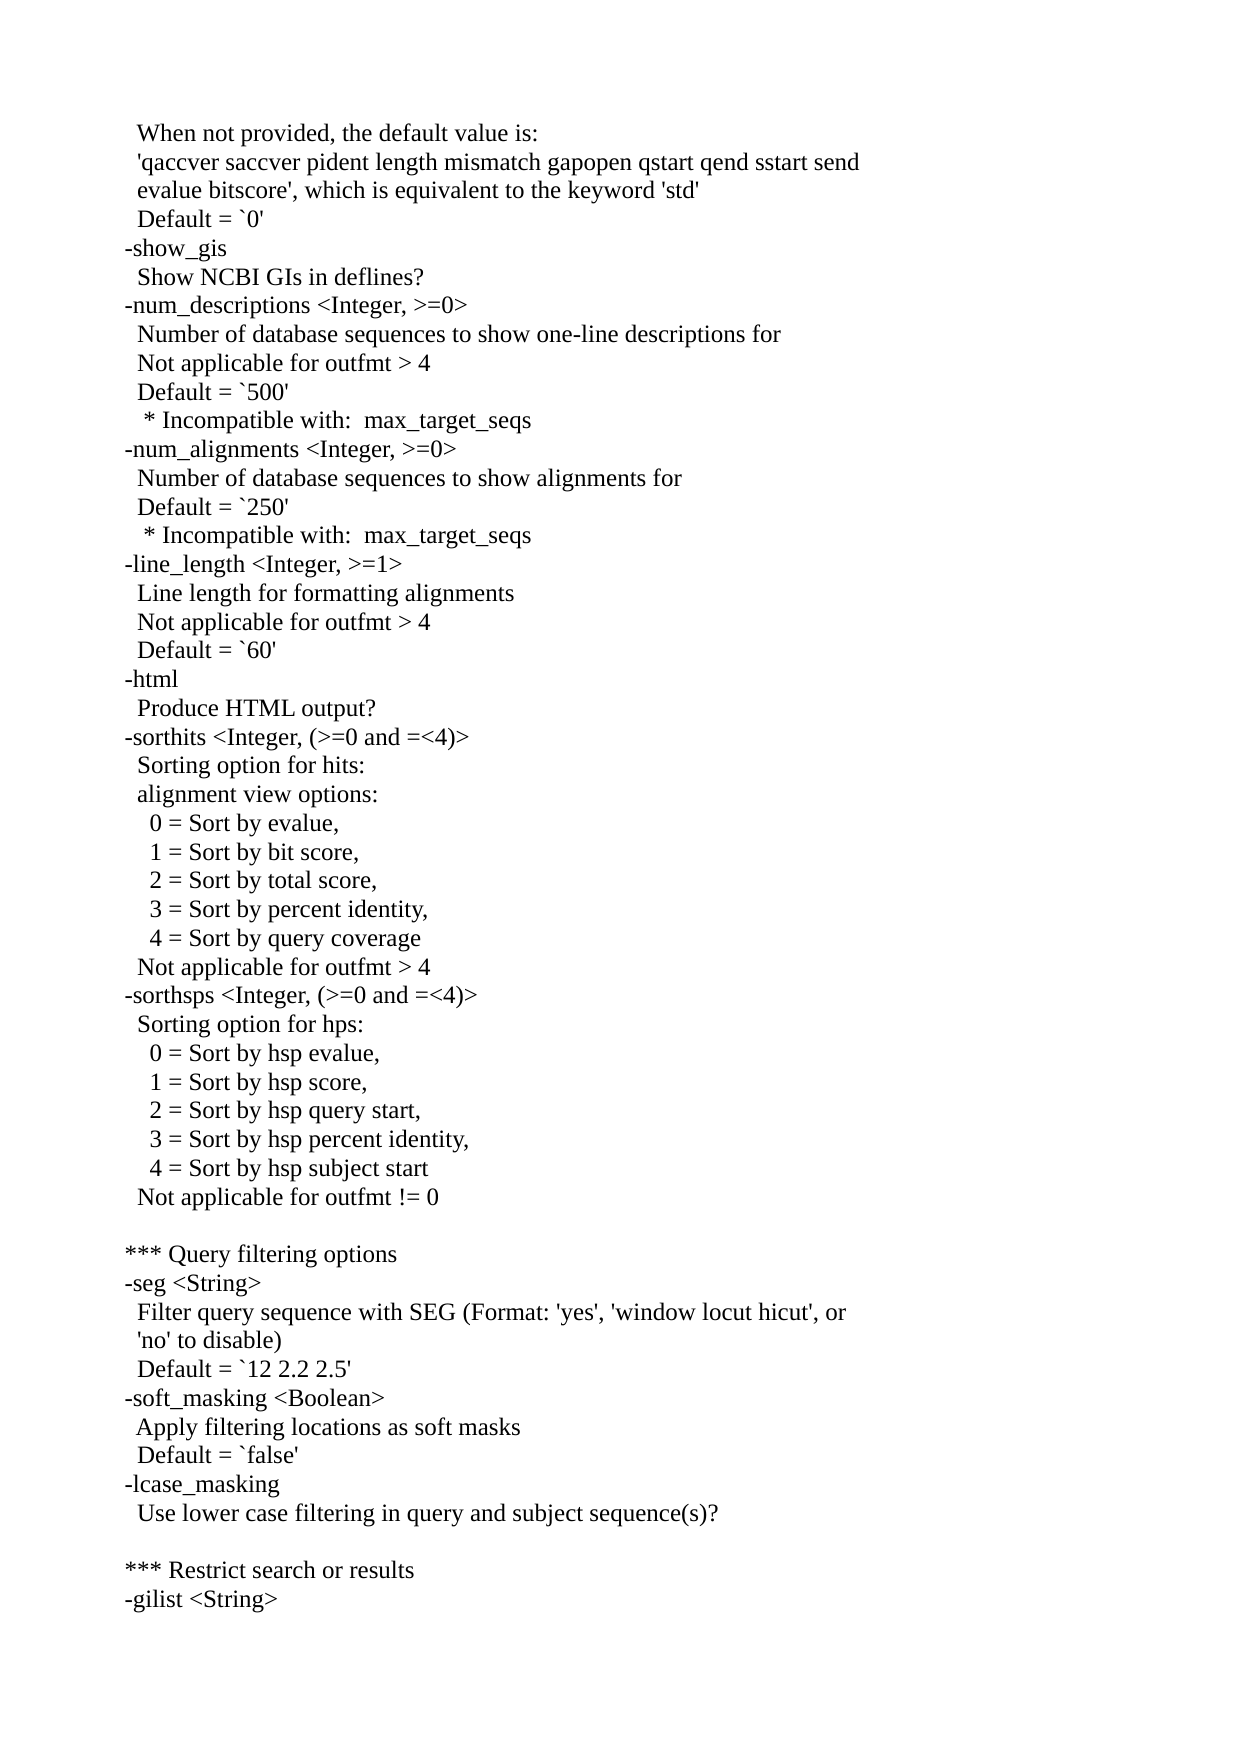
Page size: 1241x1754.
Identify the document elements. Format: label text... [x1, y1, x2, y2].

text * Incompatible with: max_target_seqs [118, 406, 1122, 434]
text Sorting option for hits: [118, 751, 1122, 779]
text *** Restrict search or results [118, 1556, 1122, 1584]
text 1 = Sort by hsp score, [118, 1067, 1122, 1096]
text Number of database sequences to show one-line descriptions for [118, 319, 1122, 348]
text When not provided, the default value is: [118, 118, 1122, 147]
text evalue bitscore', which is equivalent to the keyword 'std' [118, 176, 1122, 204]
text Sorting option for hps: [118, 1009, 1122, 1038]
text Apply filtering locations as soft masks [118, 1412, 1122, 1441]
text Default = `12 2.2 2.5' [118, 1354, 1122, 1383]
text 2 = Sort by total score, [118, 866, 1122, 894]
text 4 = Sort by query coverage [118, 923, 1122, 952]
text 1 = Sort by bit score, [118, 837, 1122, 866]
text *** Query filtering options [118, 1239, 1122, 1268]
text -sorthsps <Integer, (>=0 and =<4)> [118, 981, 1122, 1009]
text Default = `0' [118, 204, 1122, 233]
text Produce HTML output? [118, 693, 1122, 722]
text Not applicable for outfmt > 4 [118, 952, 1122, 981]
text 4 = Sort by hsp subject start [118, 1153, 1122, 1182]
text Number of database sequences to show alignments for [118, 463, 1122, 492]
text -lcase_masking [118, 1469, 1122, 1498]
text 0 = Sort by evalue, [118, 808, 1122, 837]
text Not applicable for outfmt > 4 [118, 607, 1122, 636]
text Default = `false' [118, 1441, 1122, 1469]
text Default = `60' [118, 636, 1122, 664]
text Not applicable for outfmt > 4 [118, 348, 1122, 377]
text -show_gis [118, 233, 1122, 262]
text -html [118, 664, 1122, 693]
text Filter query sequence with SEG (Format: 'yes', 'window locut hicut', or [118, 1297, 1122, 1326]
text -gilist <String> [118, 1584, 1122, 1613]
text -sorthits <Integer, (>=0 and =<4)> [118, 722, 1122, 751]
text -seg <String> [118, 1268, 1122, 1297]
text * Incompatible with: max_target_seqs [118, 521, 1122, 549]
text Line length for formatting alignments [118, 578, 1122, 607]
text -num_descriptions <Integer, >=0> [118, 291, 1122, 319]
text alignment view options: [118, 779, 1122, 808]
text 'qaccver saccver pident length mismatch gapopen qstart qend sstart send [118, 147, 1122, 176]
text Not applicable for outfmt != 0 [118, 1182, 1122, 1211]
text Default = `250' [118, 492, 1122, 521]
text Default = `500' [118, 377, 1122, 406]
text Use lower case filtering in query and subject sequence(s)? [118, 1498, 1122, 1527]
text -num_alignments <Integer, >=0> [118, 434, 1122, 463]
text -line_length <Integer, >=1> [118, 549, 1122, 578]
text 'no' to disable) [118, 1326, 1122, 1354]
text Show NCBI GIs in deflines? [118, 262, 1122, 291]
text 0 = Sort by hsp evalue, [118, 1038, 1122, 1067]
text -soft_masking <Boolean> [118, 1383, 1122, 1412]
text 2 = Sort by hsp query start, [118, 1096, 1122, 1124]
text 3 = Sort by hsp percent identity, [118, 1124, 1122, 1153]
text 3 = Sort by percent identity, [118, 894, 1122, 923]
